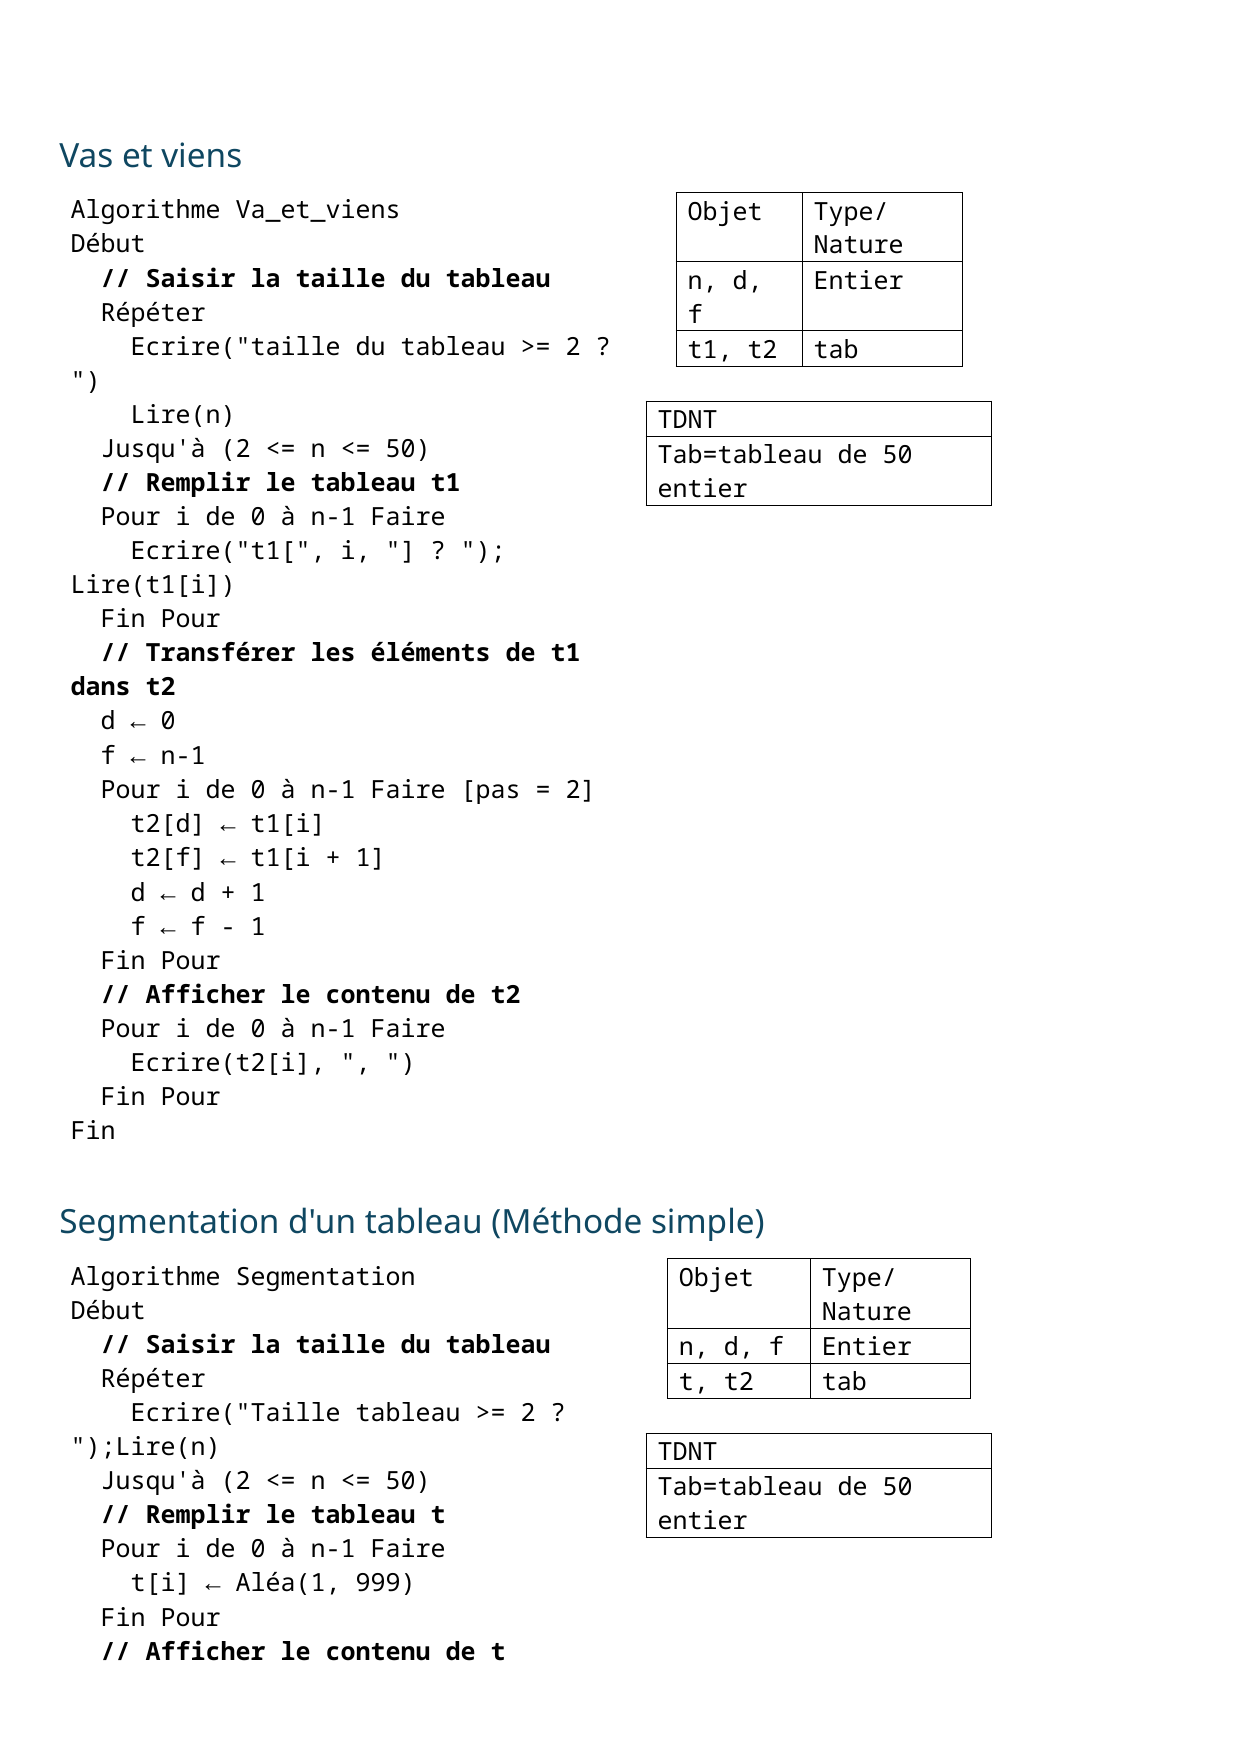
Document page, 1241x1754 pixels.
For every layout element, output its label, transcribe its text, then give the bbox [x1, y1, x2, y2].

table_cell Tab=tableau de 50 entier [647, 1469, 991, 1537]
table_header Objet [668, 1259, 810, 1327]
table_header Algorithme Va_et_viens Début // Saisir la taille du tableau Répéter Ecrire("taille du tableau >= 2 ? ") Lire(n) Jusqu'à (2 <= n <= 50) // Remplir le tableau t1 Pour i de 0 à n-1 Faire Ecrire("t1[", i, "] ? "); Lire(t1[i]) Fin Pour // Transférer les éléments de t1 dans t2 d ← 0 f ← n-1 Pour i de 0 à n-1 Faire [pas = 2] t2[d] ← t1[i] t2[f] ← t1[i + 1] d ← d + 1 f ← f - 1 Fin Pour // Afficher le contenu de t2 Pour i de 0 à n-1 Faire Ecrire(t2[i], ", ") Fin Pour Fin [59, 192, 635, 1181]
table_cell t, t2 [668, 1364, 810, 1398]
subtitle Vas et viens [59, 132, 1181, 177]
table_cell Tab=tableau de 50 entier [647, 437, 991, 505]
table_cell tab [803, 331, 962, 366]
table_header Algorithme Segmentation Début // Saisir la taille du tableau Répéter Ecrire("Taille tableau >= 2 ? ");Lire(n) Jusqu'à (2 <= n <= 50) // Remplir le tableau t Pour i de 0 à n-1 Faire t[i] ← Aléa(1, 999) Fin Pour // Afficher le contenu de t [59, 1258, 635, 1667]
table_cell Entier [803, 262, 962, 330]
table_header Type/Nature [811, 1259, 970, 1327]
table_header Objet [677, 193, 802, 261]
table_cell n, d, f [668, 1329, 810, 1363]
table_cell tab [811, 1364, 970, 1398]
table_header [635, 1258, 1003, 1667]
table_cell Entier [811, 1329, 970, 1363]
table_cell n, d, f [677, 262, 802, 330]
table_header TDNT [647, 1434, 991, 1468]
table_header TDNT [647, 402, 991, 436]
table_header [635, 192, 1003, 1181]
table_cell t1, t2 [677, 331, 802, 366]
subtitle Segmentation d'un tableau (Méthode simple) [59, 1198, 1181, 1243]
table_header Type/Nature [803, 193, 962, 261]
